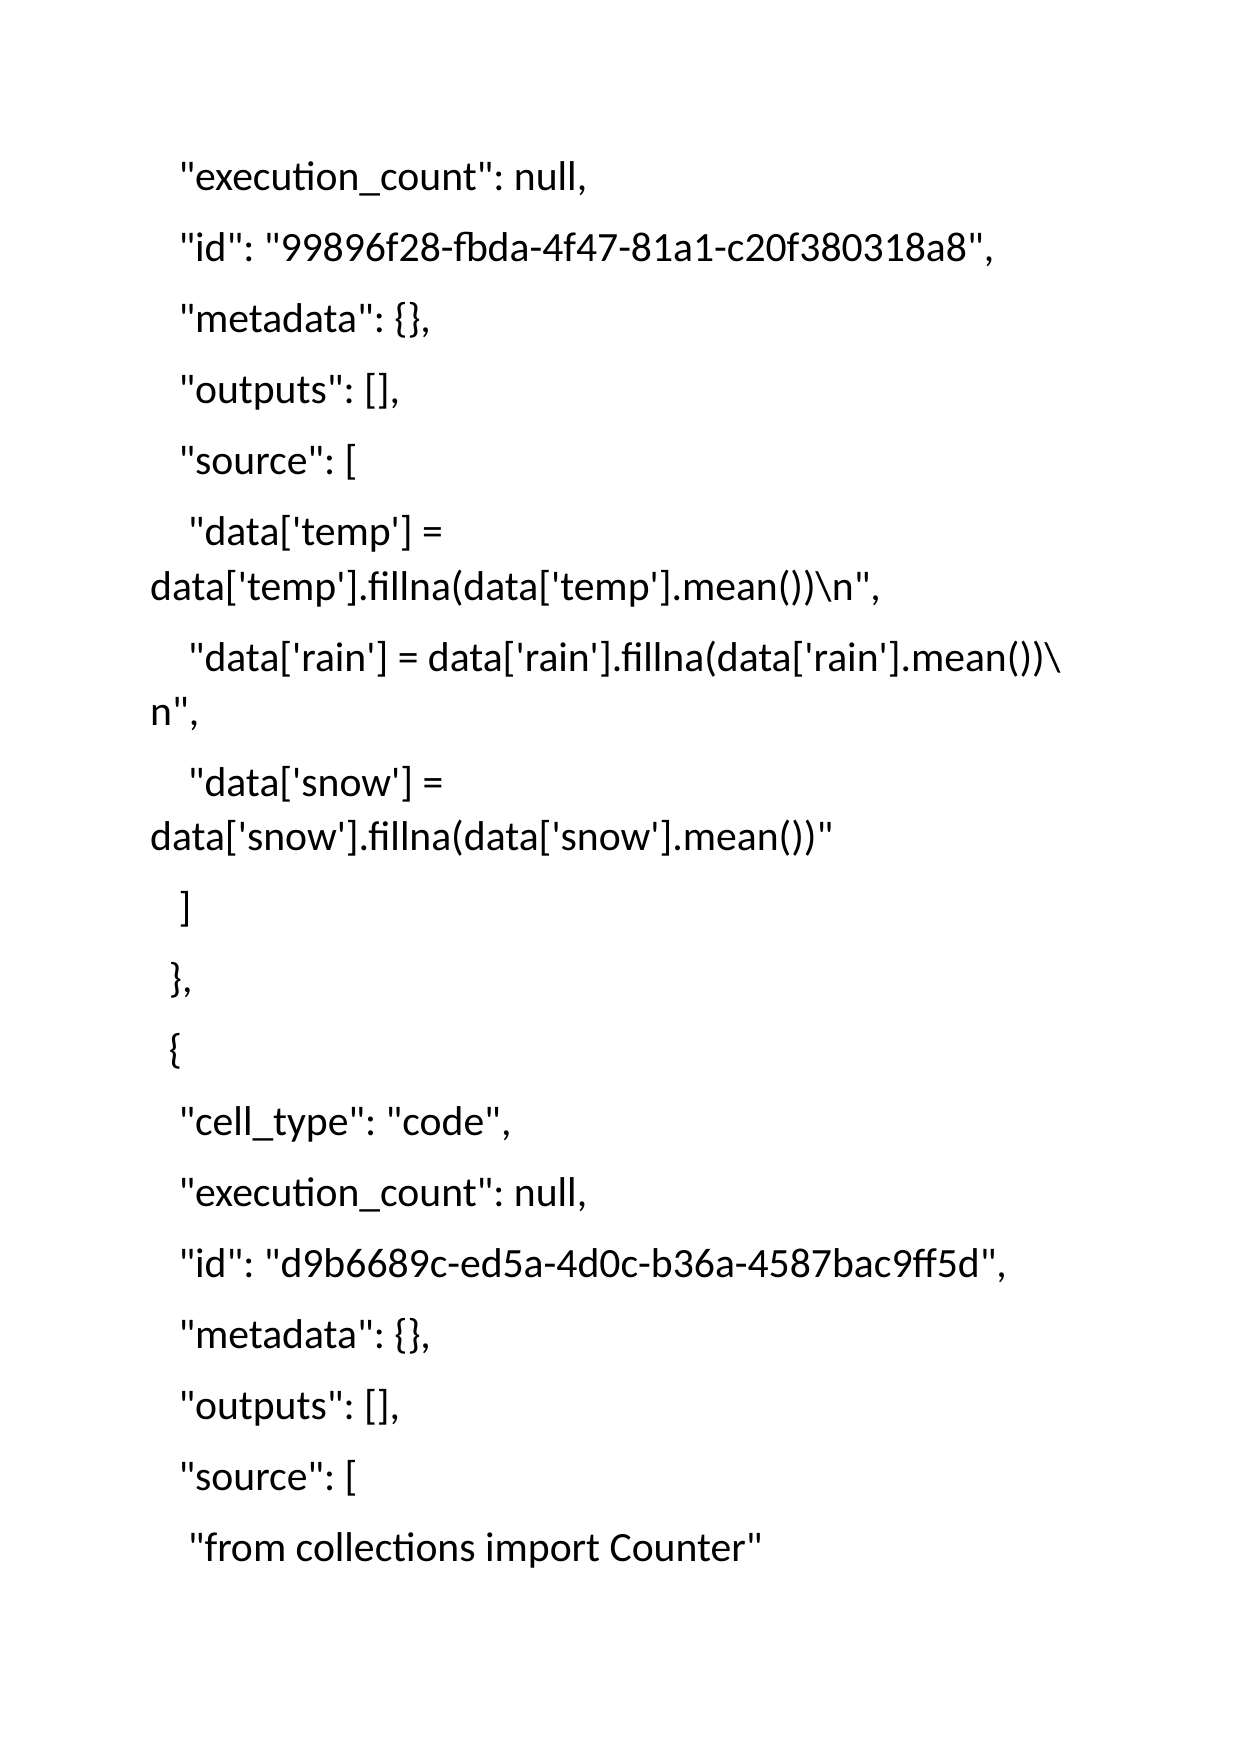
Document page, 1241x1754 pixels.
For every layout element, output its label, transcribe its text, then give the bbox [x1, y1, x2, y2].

text "id": "99896f28-fbda-4f47-81a1-c20f380318a8", [150, 221, 1090, 272]
text "cell_type": "code", [150, 1094, 1090, 1145]
text ] [150, 881, 1090, 932]
text "outputs": [], [150, 1379, 1090, 1429]
text "execution_count": null, [150, 150, 1090, 201]
text "source": [ [150, 1450, 1090, 1501]
text "source": [ [150, 434, 1090, 485]
text "execution_count": null, [150, 1166, 1090, 1216]
text { [150, 1023, 1090, 1074]
text "data['rain'] = data['rain'].fillna(data['rain'].mean())\n", [150, 631, 1090, 736]
text }, [150, 952, 1090, 1003]
text "metadata": {}, [150, 292, 1090, 343]
text "data['snow'] = data['snow'].fillna(data['snow'].mean())" [150, 756, 1090, 861]
text "id": "d9b6689c-ed5a-4d0c-b36a-4587bac9ff5d", [150, 1237, 1090, 1287]
text "data['temp'] = data['temp'].fillna(data['temp'].mean())\n", [150, 505, 1090, 610]
text "from collections import Counter" [150, 1521, 1090, 1572]
text "metadata": {}, [150, 1308, 1090, 1358]
text "outputs": [], [150, 363, 1090, 414]
